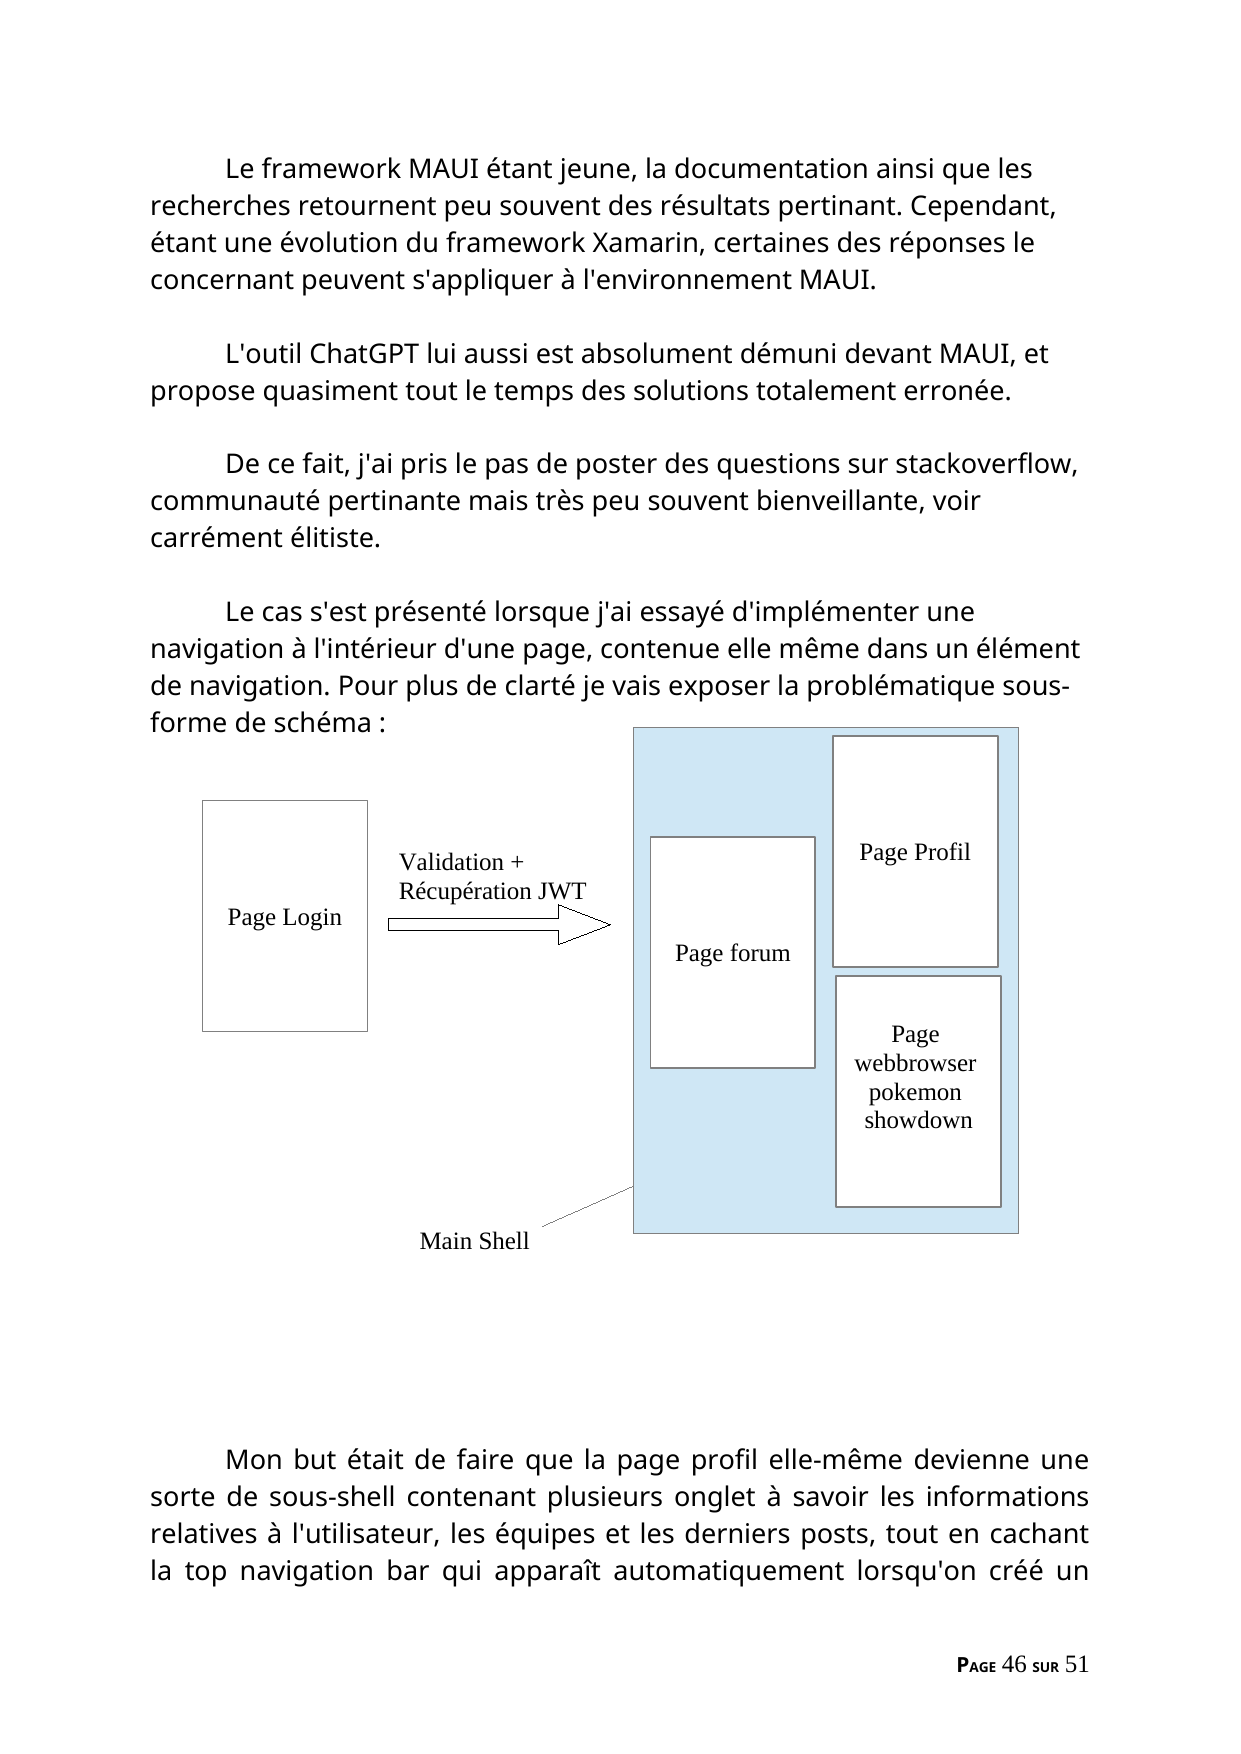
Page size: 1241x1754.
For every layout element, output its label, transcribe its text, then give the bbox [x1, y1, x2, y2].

text De ce fait, j'ai pris le pas de poster des questions sur stackoverflow, communauté pertinante mais très peu souvent bienveillante, voir carrément élitiste. [150, 445, 1090, 556]
text L'outil ChatGPT lui aussi est absolument démuni devant MAUI, et propose quasiment tout le temps des solutions totalement erronée. [150, 334, 1090, 408]
text Mon but était de faire que la page profil elle-même devienne une sorte de sous-shell contenant plusieurs onglet à savoir les informations relatives à l'utilisateur, les équipes et les derniers posts, tout en cachant la top navigation bar qui apparaît automatiquement lorsqu'on créé un [150, 1441, 1090, 1588]
text Le framework MAUI étant jeune, la documentation ainsi que les recherches retournent peu souvent des résultats pertinant. Cependant, étant une évolution du framework Xamarin, certaines des réponses le concernant peuvent s'appliquer à l'environnement MAUI. [150, 150, 1090, 297]
text Le cas s'est présenté lorsque j'ai essayé d'implémenter une navigation à l'intérieur d'une page, contenue elle même dans un élément de navigation. Pour plus de clarté je vais exposer la problématique sous-forme de schéma : [150, 592, 1090, 740]
